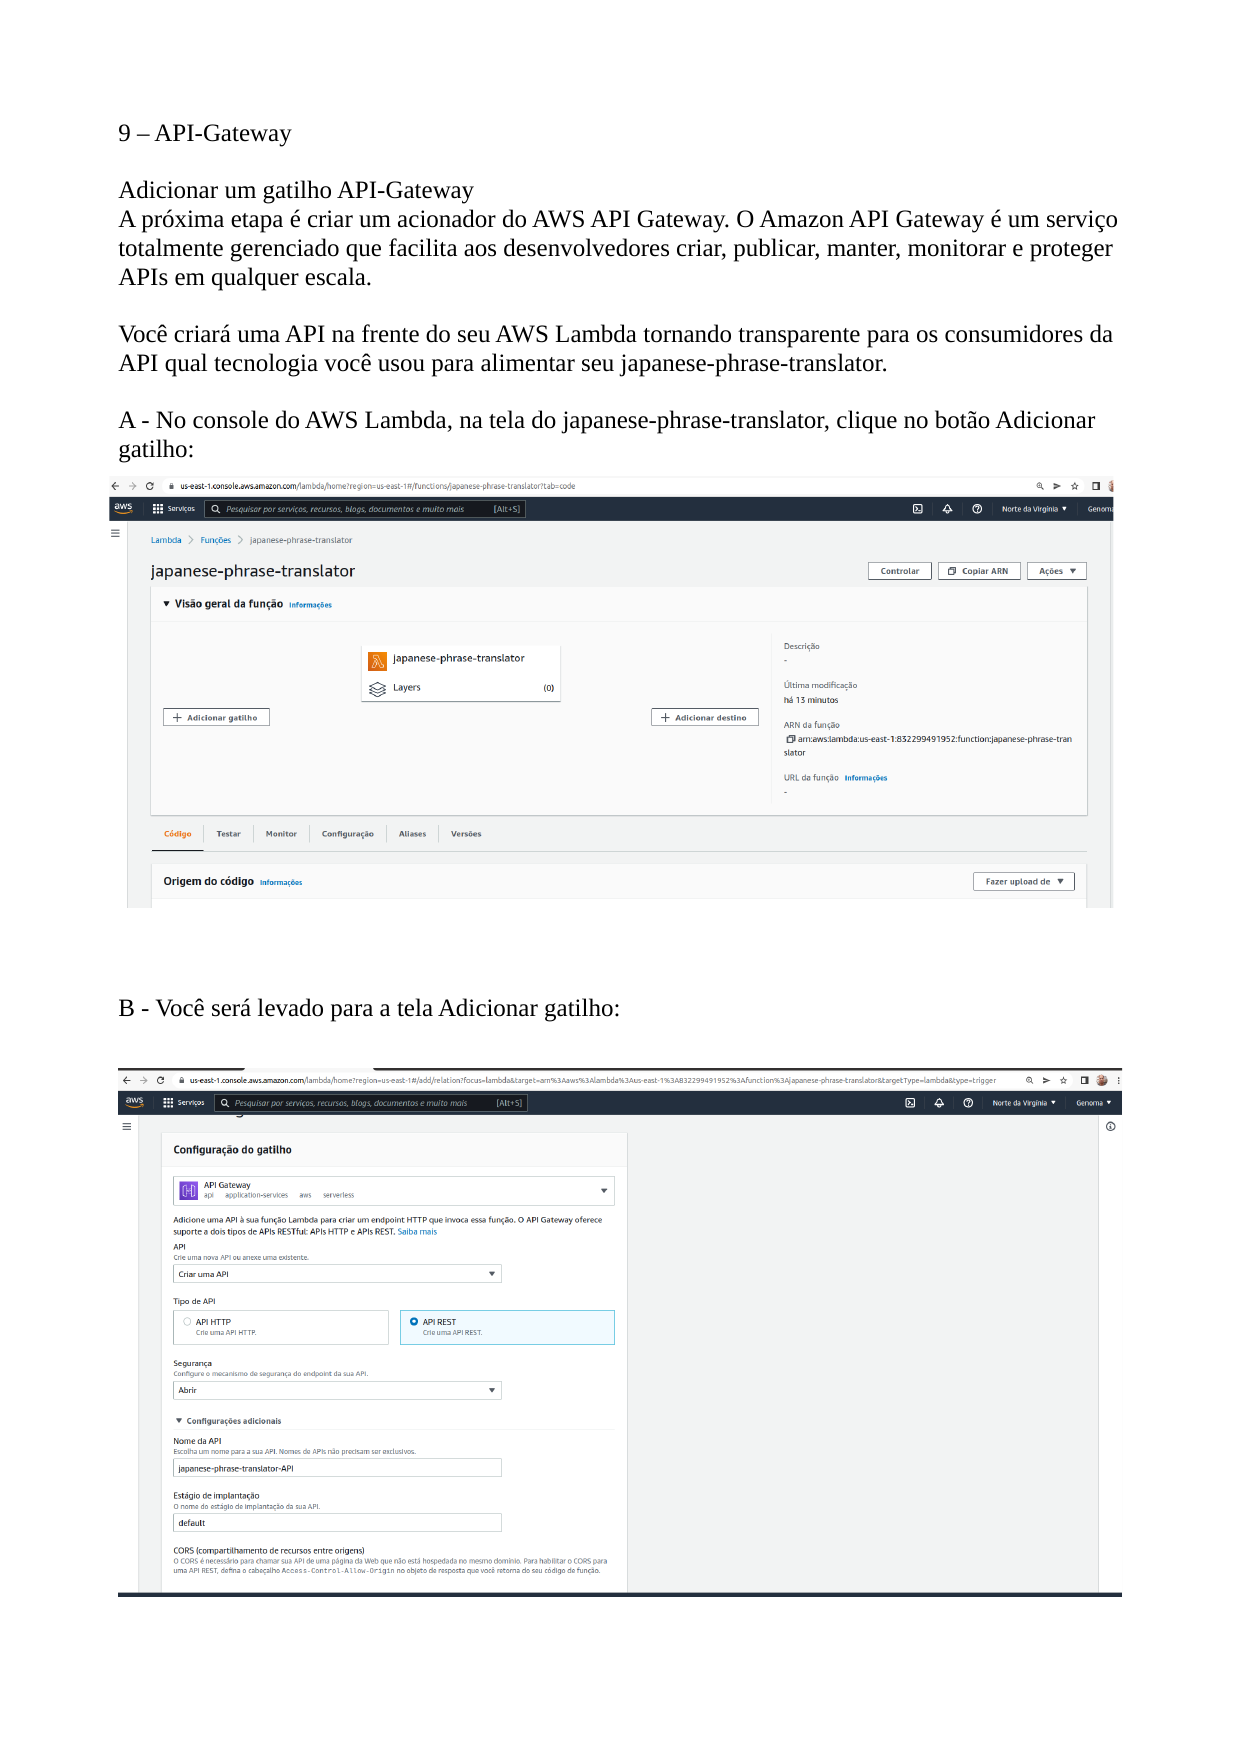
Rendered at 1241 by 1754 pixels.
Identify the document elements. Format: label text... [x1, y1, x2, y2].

text Você criará uma API na frente do seu AWS Lambda tornando transparente para os consumidores da API qual tecnologia você usou para alimentar seu japanese-phrase-translator. [118, 319, 1122, 377]
text A próxima etapa é criar um acionador do AWS API Gateway. O Amazon API Gateway é um serviço totalmente gerenciado que facilita aos desenvolvedores criar, publicar, manter, monitorar e proteger APIs em qualquer escala. [118, 204, 1122, 291]
text Adicionar um gatilho API-Gateway [118, 176, 1122, 204]
text A - No console do AWS Lambda, na tela do japanese-phrase-translator, clique no botão Adicionar gatilho: [118, 406, 1122, 463]
text B - Você será levado para a tela Adicionar gatilho: [118, 993, 1122, 1022]
picture [118, 1068, 1123, 1597]
text 9 – API-Gateway [118, 118, 1122, 147]
picture [109, 476, 1114, 908]
